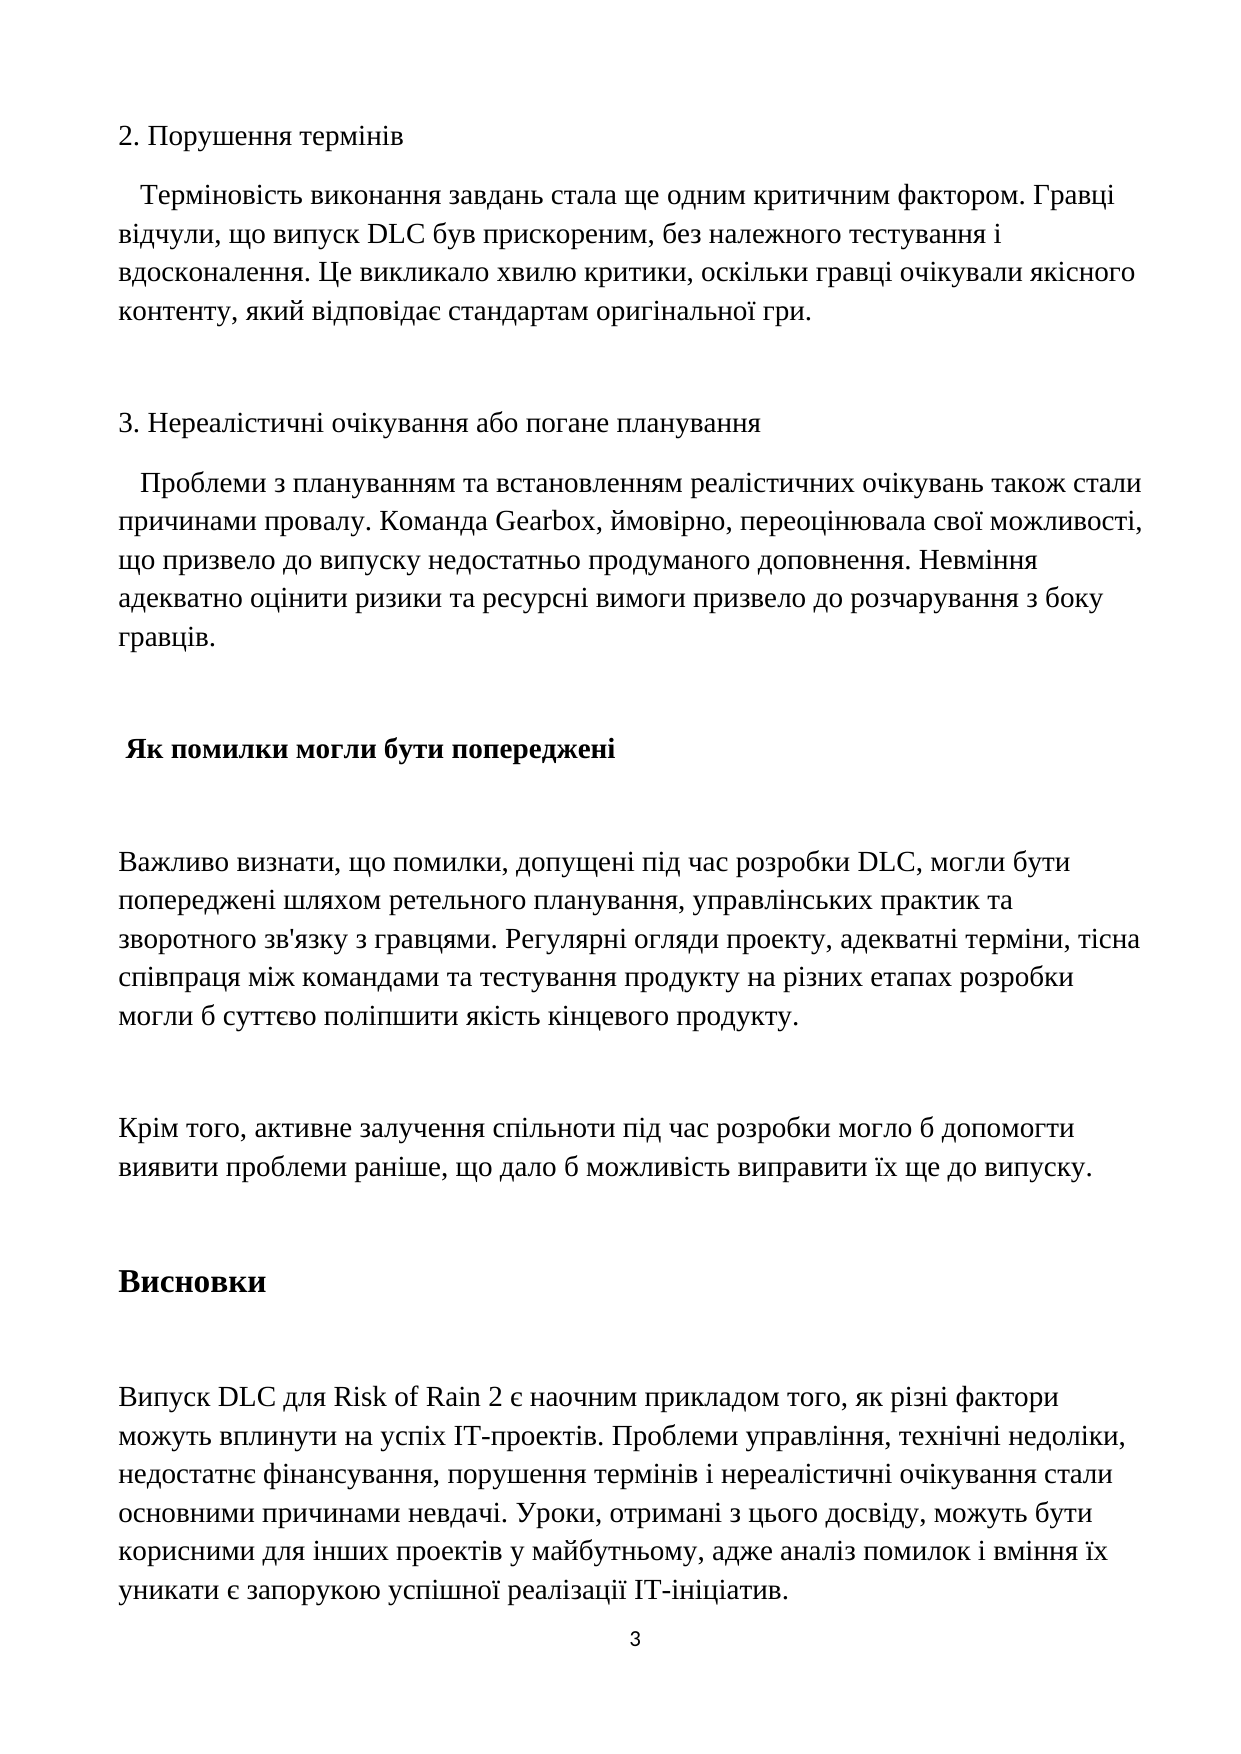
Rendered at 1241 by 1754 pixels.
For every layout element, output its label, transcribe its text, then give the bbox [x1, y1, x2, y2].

text Важливо визнати, що помилки, допущені під час розробки DLC, могли бути попереджені шляхом ретельного планування, управлінських практик та зворотного зв'язку з гравцями. Регулярні огляди проекту, адекватні терміни, тісна співпраця між командами та тестування продукту на різних етапах розробки могли б суттєво поліпшити якість кінцевого продукту. [118, 844, 1152, 1032]
text Висновки [118, 1261, 1152, 1300]
text Як помилки могли бути попереджені [118, 731, 1152, 765]
text Проблеми з плануванням та встановленням реалістичних очікувань також стали причинами провалу. Команда Gearbox, ймовірно, переоцінювала свої можливості, що призвело до випуску недостатньо продуманого доповнення. Невміння адекватно оцінити ризики та ресурсні вимоги призвело до розчарування з боку гравців. [118, 465, 1152, 653]
text 2. Порушення термінів [118, 118, 1152, 152]
text 3. Нереалістичні очікування або погане планування [118, 406, 1152, 439]
text Терміновість виконання завдань стала ще одним критичним фактором. Гравці відчули, що випуск DLC був прискореним, без належного тестування і вдосконалення. Це викликало хвилю критики, оскільки гравці очікували якісного контенту, який відповідає стандартам оригінальної гри. [118, 177, 1152, 327]
text Крім того, активне залучення спільноти під час розробки могло б допомогти виявити проблеми раніше, що дало б можливість виправити їх ще до випуску. [118, 1110, 1152, 1182]
text Випуск DLC для Risk of Rain 2 є наочним прикладом того, як різні фактори можуть вплинути на успіх ІТ-проектів. Проблеми управління, технічні недоліки, недостатнє фінансування, порушення термінів і нереалістичні очікування стали основними причинами невдачі. Уроки, отримані з цього досвіду, можуть бути корисними для інших проектів у майбутньому, адже аналіз помилок і вміння їх уникати є запорукою успішної реалізації ІТ-ініціатив. [118, 1379, 1152, 1606]
